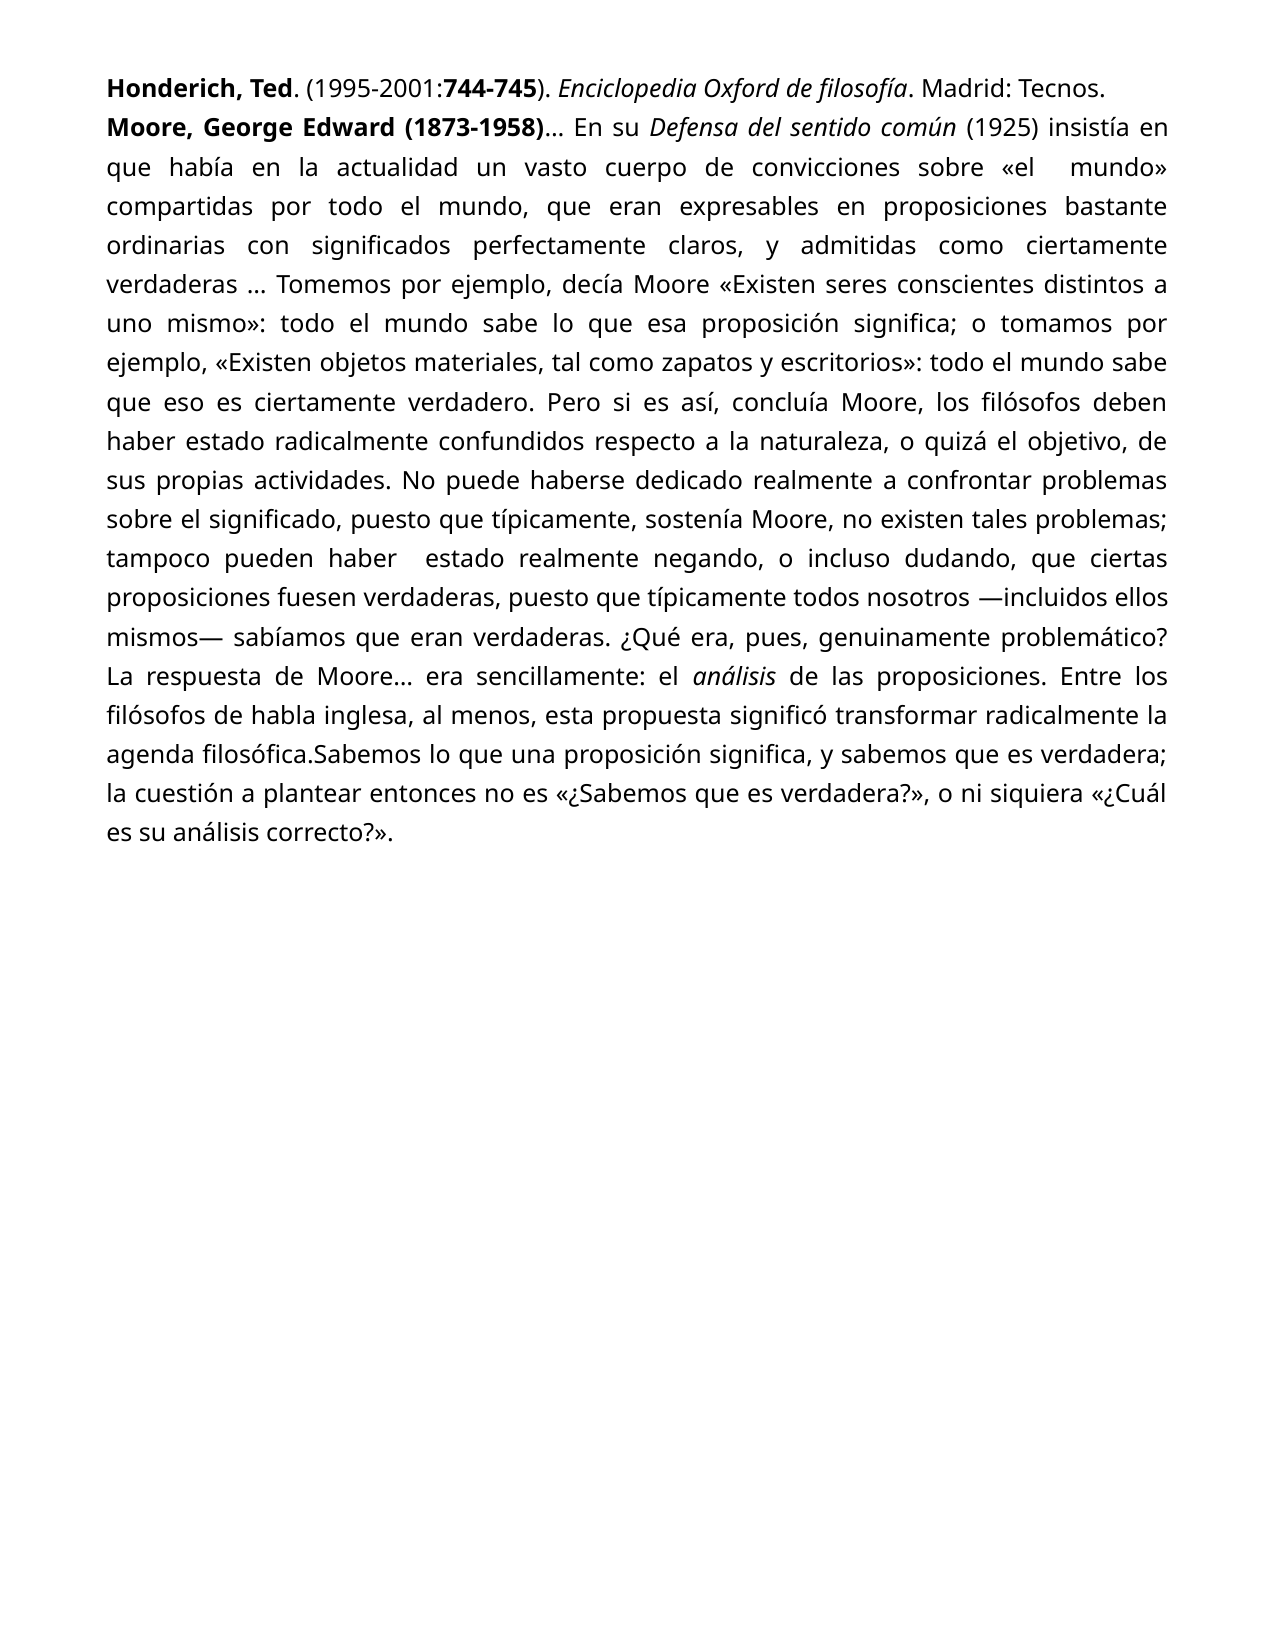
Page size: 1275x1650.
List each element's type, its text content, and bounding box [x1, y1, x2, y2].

text Honderich, Ted. (1995-2001:744-745). Enciclopedia Oxford de filosofía. Madrid: Tecnos. [106, 71, 1169, 105]
text Moore, George Edward (1873-1958)… En su Defensa del sentido común (1925) insistía en que había en la actualidad un vasto cuerpo de convicciones sobre «el mundo» compartidas por todo el mundo, que eran expresables en proposiciones bastante ordinarias con significados perfectamente claros, y admitidas como ciertamente verdaderas … Tomemos por ejemplo, decía Moore «Existen seres conscientes distintos a uno mismo»: todo el mundo sabe lo que esa proposición significa; o tomamos por ejemplo, «Existen objetos materiales, tal como zapatos y escritorios»: todo el mundo sabe que eso es ciertamente verdadero. Pero si es así, concluía Moore, los filósofos deben haber estado radicalmente confundidos respecto a la naturaleza, o quizá el objetivo, de sus propias actividades. No puede haberse dedicado realmente a confrontar problemas sobre el significado, puesto que típicamente, sostenía Moore, no existen tales problemas; tampoco pueden haber estado realmente negando, o incluso dudando, que ciertas proposiciones fuesen verdaderas, puesto que típicamente todos nosotros —incluidos ellos mismos— sabíamos que eran verdaderas. ¿Qué era, pues, genuinamente problemático? La respuesta de Moore… era sencillamente: el análisis de las proposiciones. Entre los filósofos de habla inglesa, al menos, esta propuesta significó transformar radicalmente la agenda filosófica.Sabemos lo que una proposición significa, y sabemos que es verdadera; la cuestión a plantear entonces no es «¿Sabemos que es verdadera?», o ni siquiera «¿Cuál es su análisis correcto?». [106, 110, 1169, 849]
